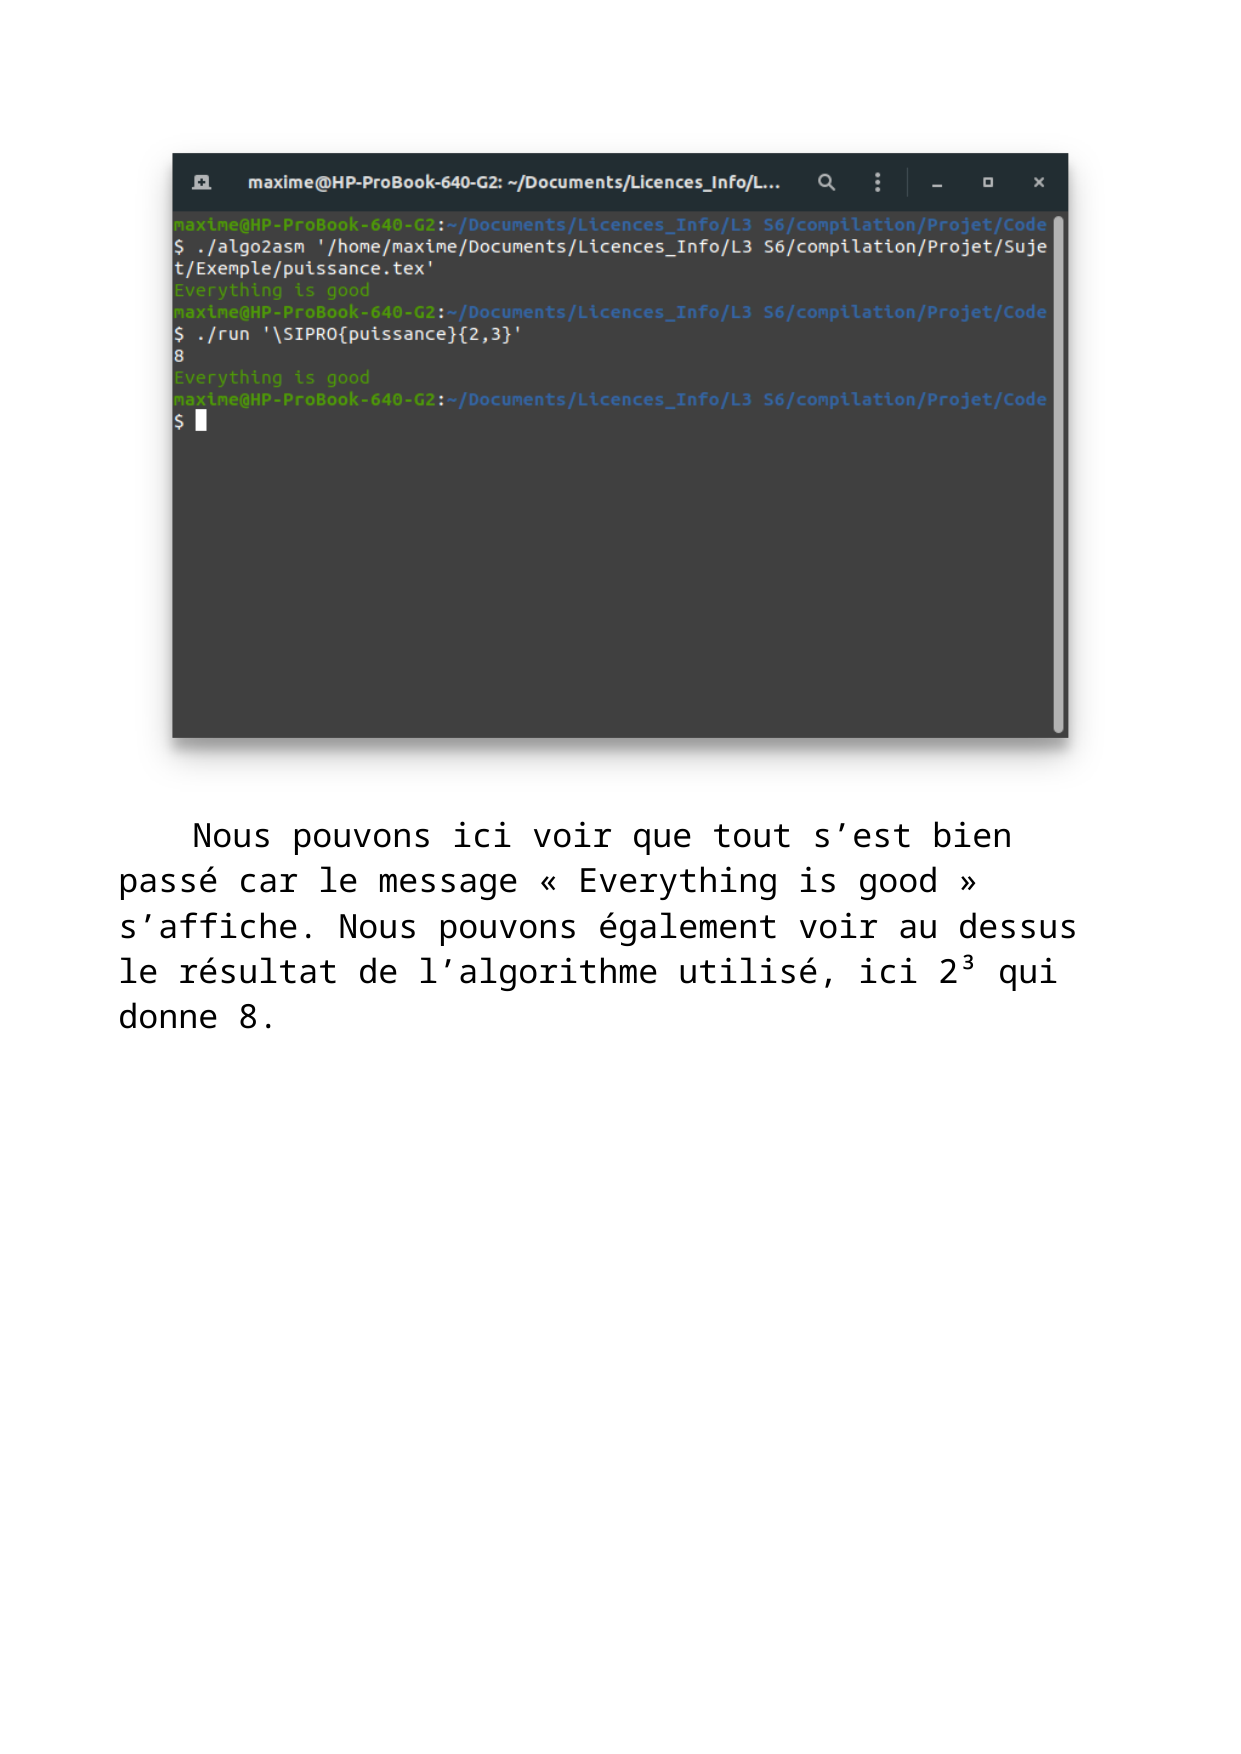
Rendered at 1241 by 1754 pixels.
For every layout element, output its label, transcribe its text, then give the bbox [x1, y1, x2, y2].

text Nous pouvons ici voir que tout s’est bien passé car le message « Everything is good » s’affiche. Nous pouvons également voir au dessus le résultat de l’algorithme utilisé, ici 2³ qui donne 8. [118, 812, 1122, 1039]
picture [118, 118, 1123, 812]
